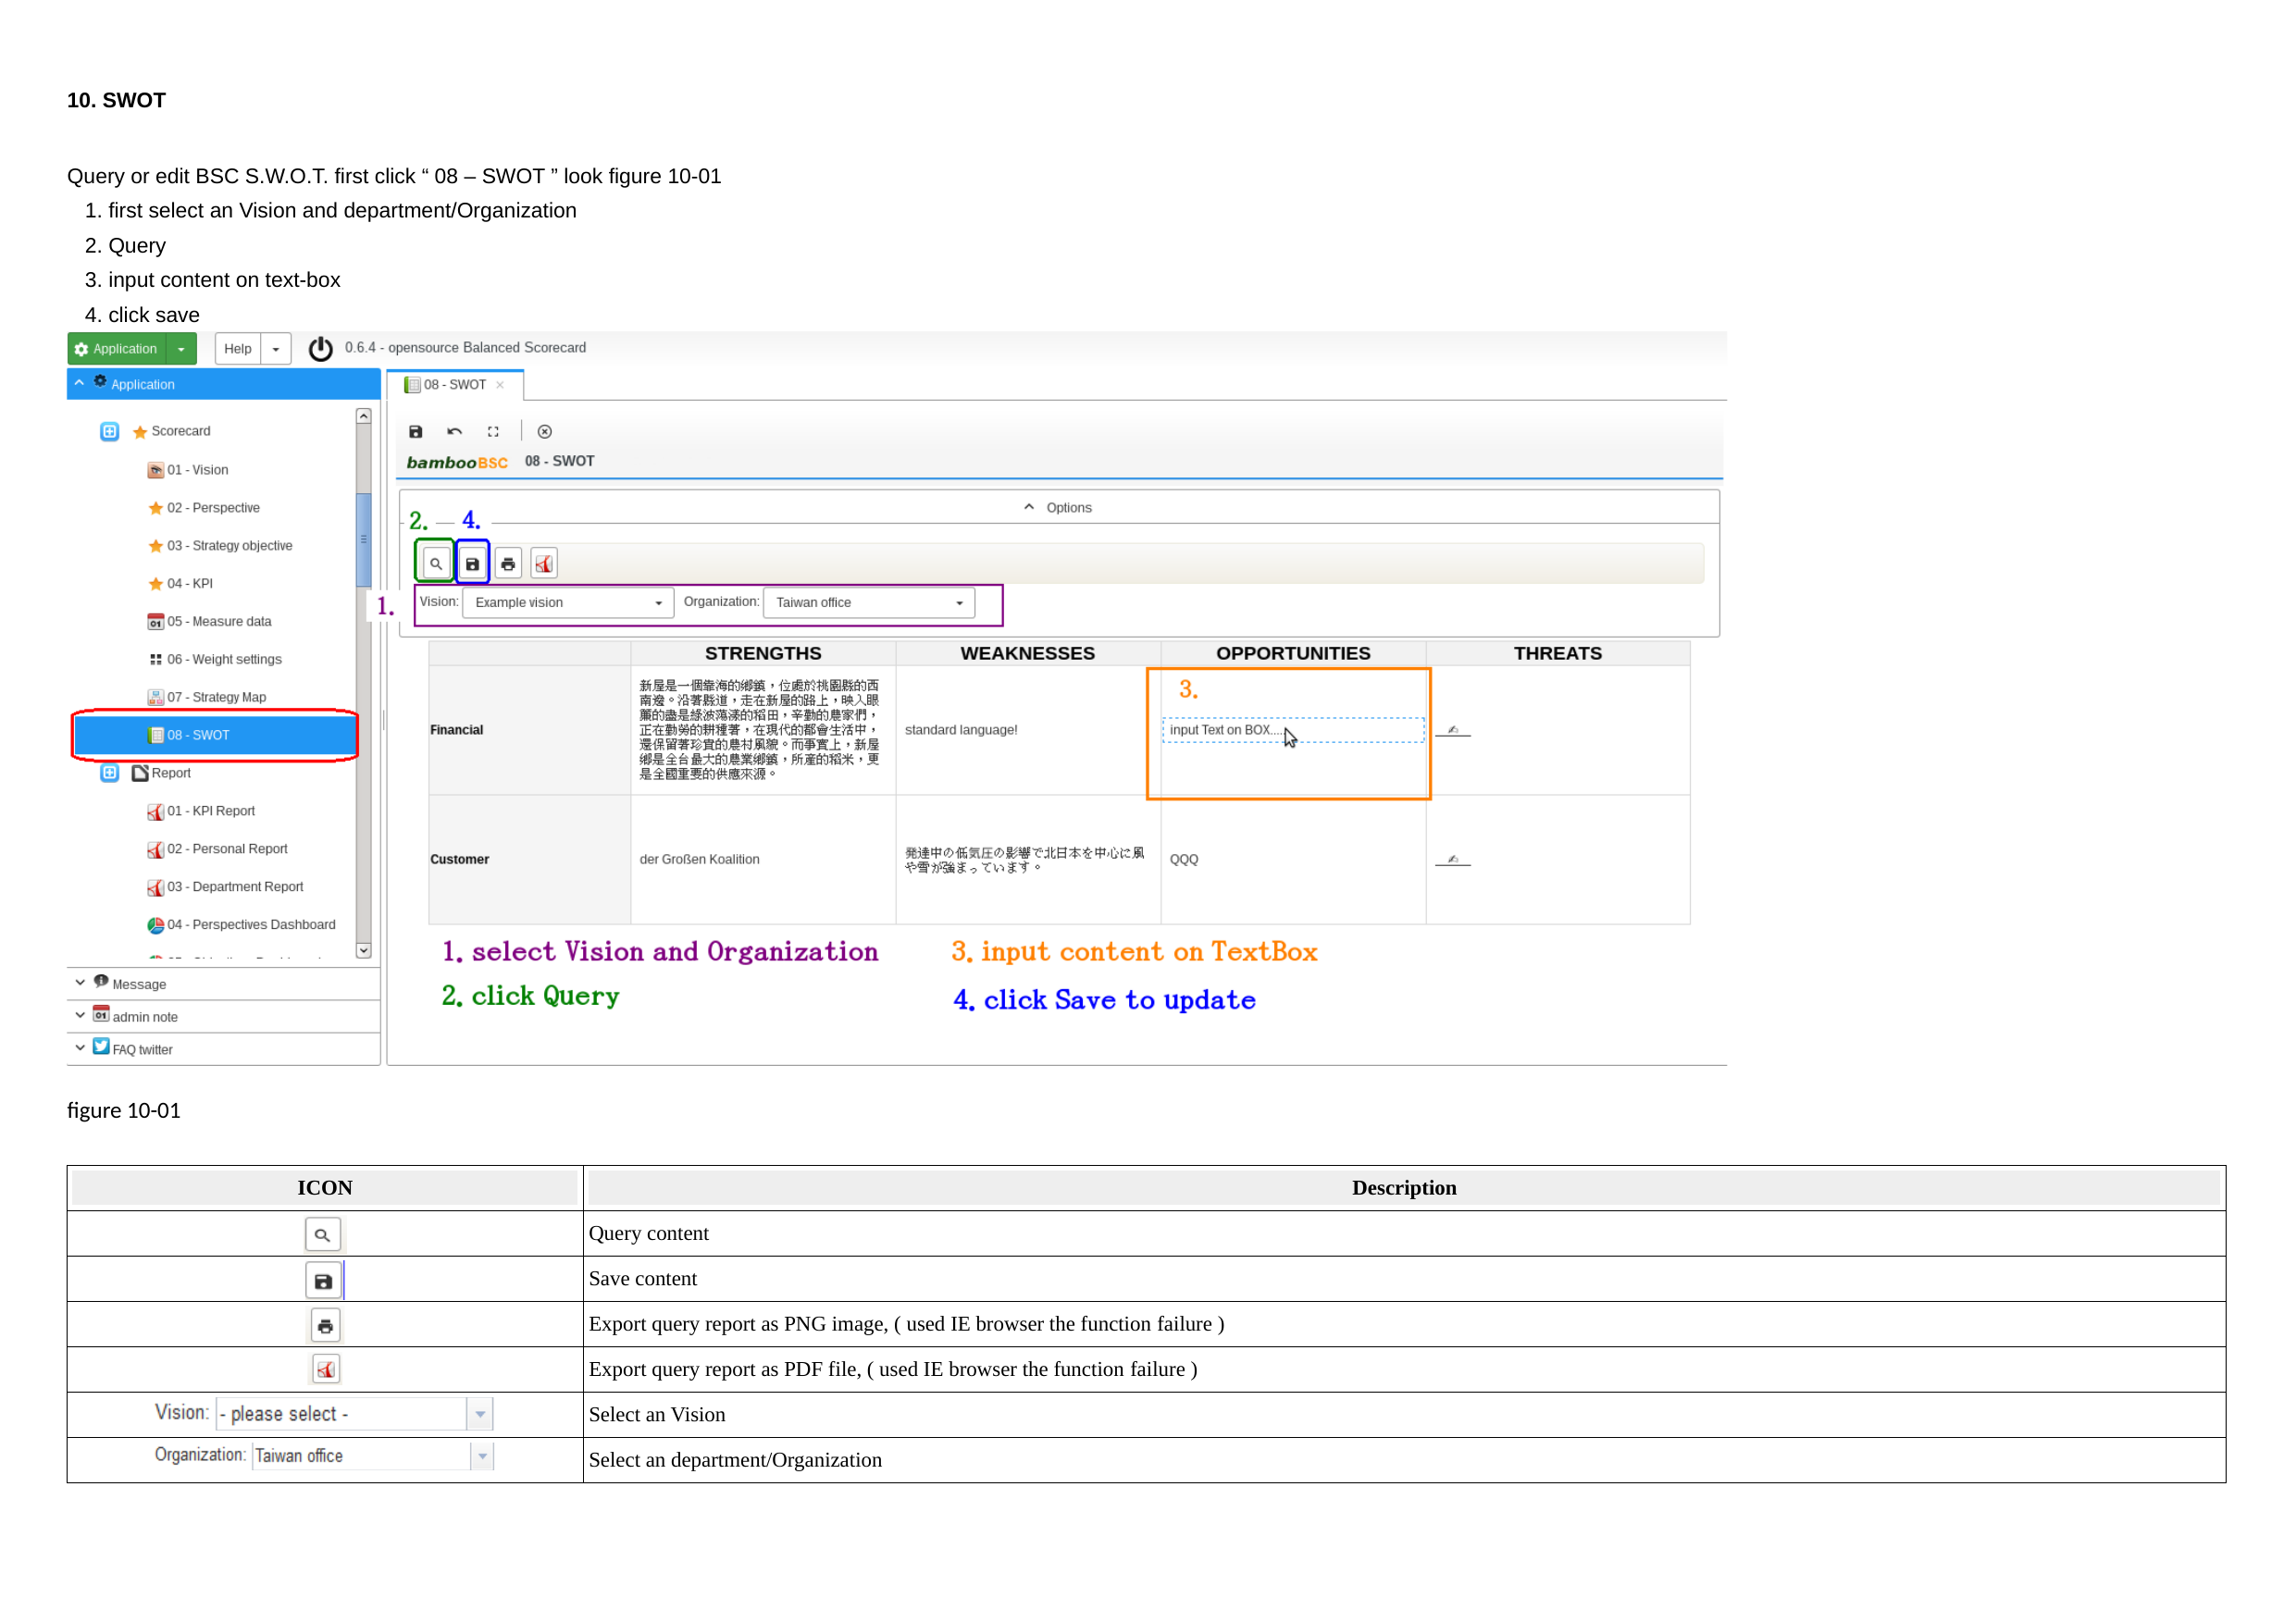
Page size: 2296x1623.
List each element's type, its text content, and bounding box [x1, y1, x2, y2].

text Query or edit BSC S.W.O.T. first click “ 08 – SWOT ” look figure 10-01 [67, 158, 2226, 193]
picture [67, 331, 1728, 1066]
table_cell Export query report as PDF file, ( used IE browser the function failure ) [584, 1347, 2226, 1392]
picture [305, 1306, 345, 1344]
table_cell Save content [584, 1257, 2226, 1301]
table_cell Select an Vision [584, 1393, 2226, 1437]
table_cell Query content [584, 1211, 2226, 1256]
picture [305, 1260, 345, 1300]
table_cell [68, 1302, 583, 1346]
table_cell [68, 1211, 583, 1256]
table_cell Export query report as PNG image, ( used IE browser the function failure ) [584, 1302, 2226, 1346]
table_cell [68, 1347, 583, 1392]
text 1. first select an Vision and department/Organization [67, 193, 2226, 228]
subtitle 10. SWOT [67, 82, 2226, 118]
text figure 10-01 [67, 1096, 2226, 1130]
table_cell [68, 1257, 583, 1301]
picture [307, 1352, 342, 1385]
text 2. Query [67, 228, 2226, 263]
text 4. click save [67, 297, 2226, 332]
table_header Description [584, 1166, 2226, 1210]
table_cell [68, 1438, 583, 1482]
text 3. input content on text-box [67, 263, 2226, 297]
picture [303, 1215, 347, 1255]
table_cell [68, 1393, 583, 1437]
table_header ICON [68, 1166, 583, 1210]
table_cell Select an department/Organization [584, 1438, 2226, 1482]
